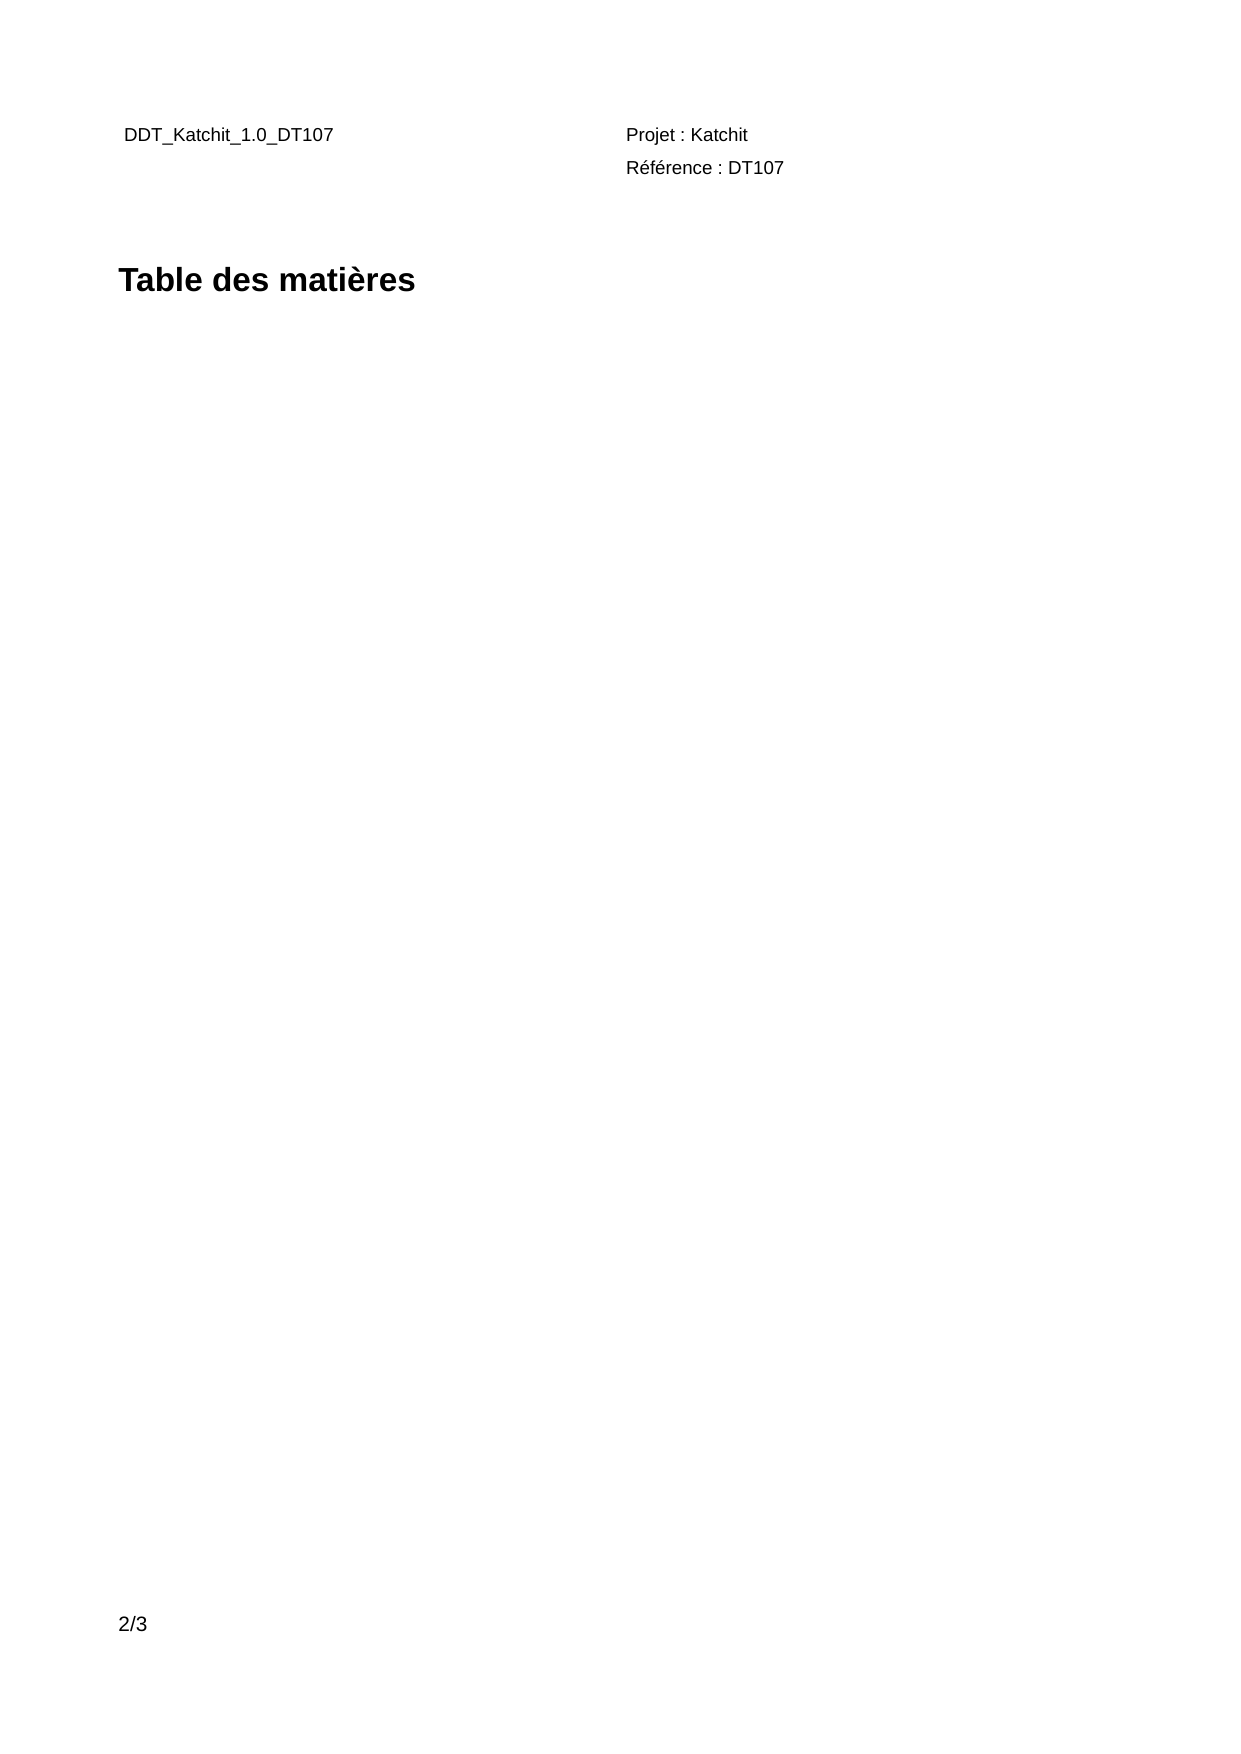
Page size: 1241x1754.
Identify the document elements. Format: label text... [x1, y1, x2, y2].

subtitle Table des matières [118, 260, 1122, 299]
